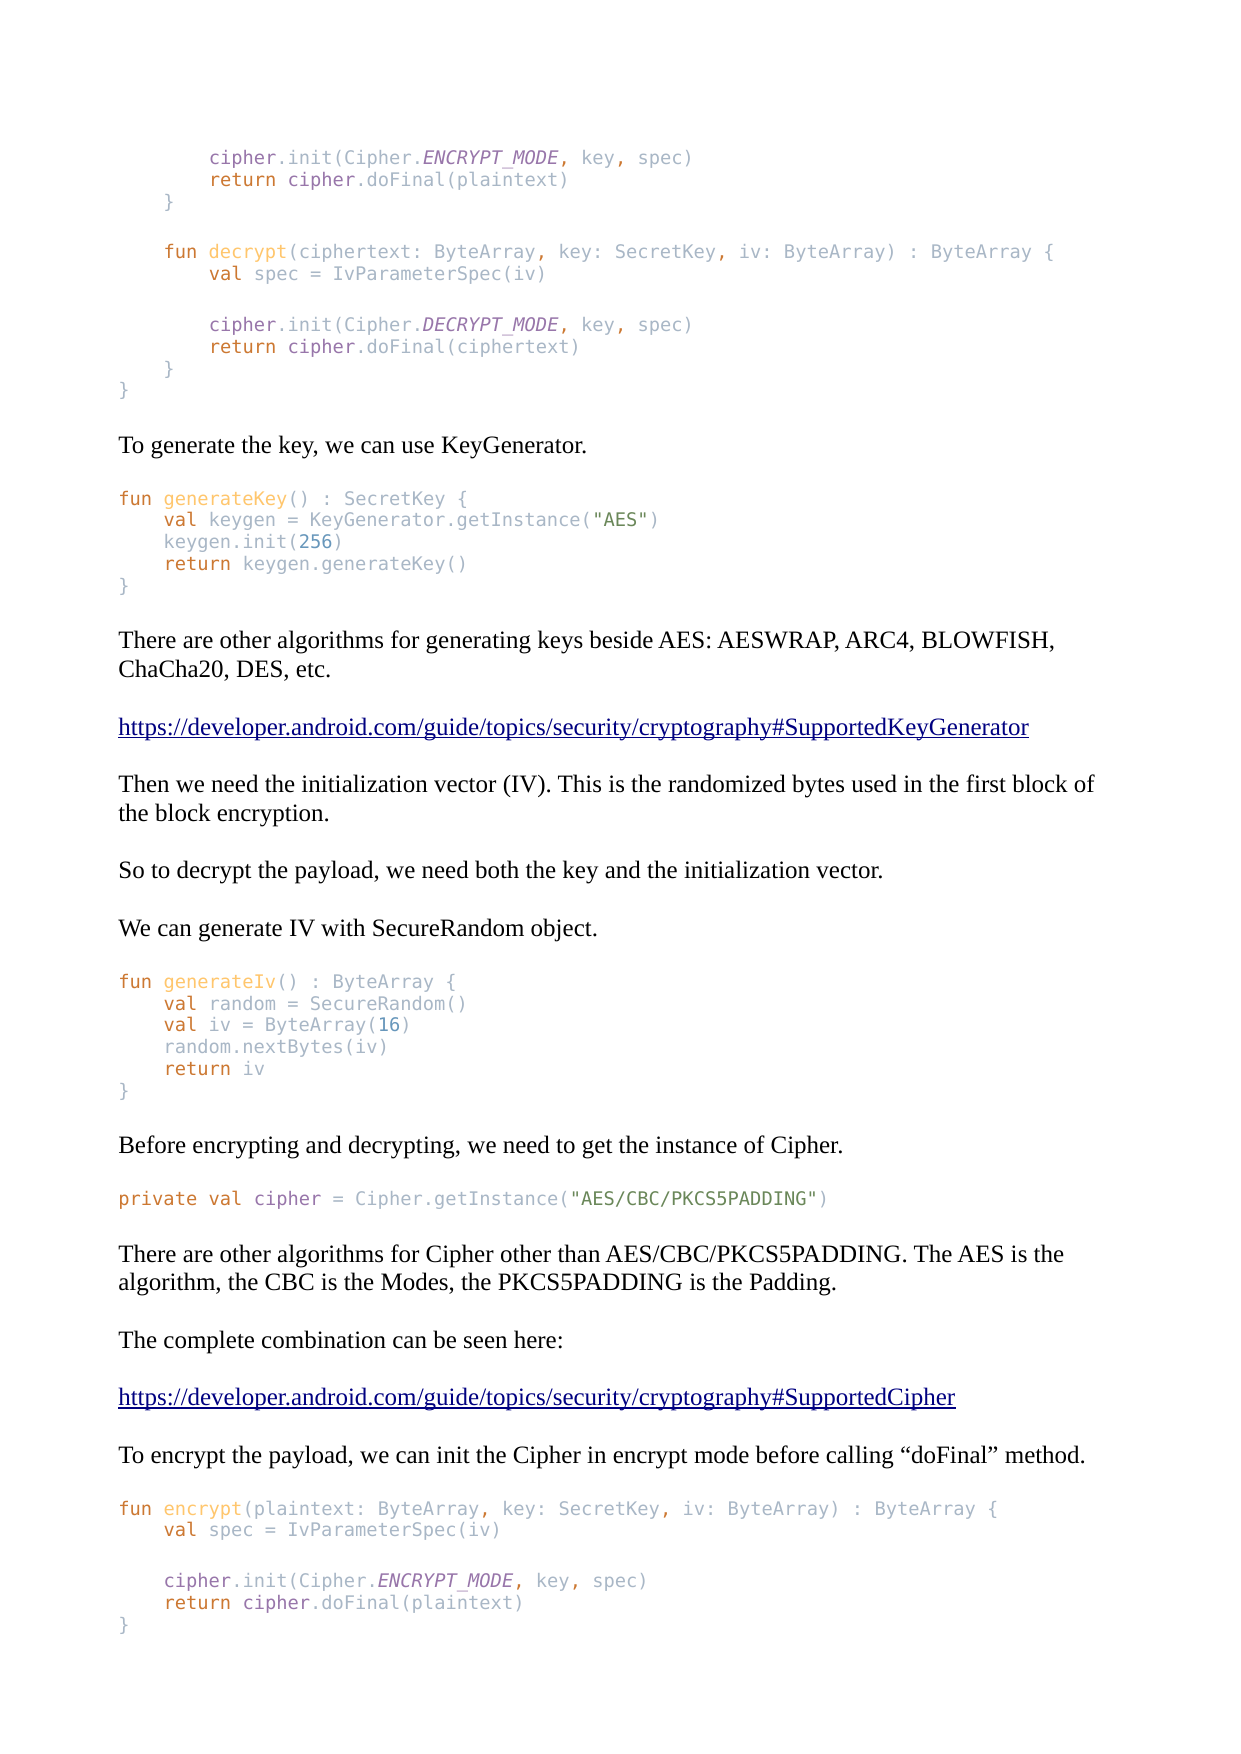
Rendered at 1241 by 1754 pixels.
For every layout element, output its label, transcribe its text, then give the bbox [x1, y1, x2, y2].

text fun generateIv() : ByteArray { val random = SecureRandom() val iv = ByteArray(16) random.nextBytes(iv) return iv } [118, 971, 1122, 1102]
text https://developer.android.com/guide/topics/security/cryptography#SupportedCipher [118, 1382, 1122, 1411]
text So to decrypt the payload, we need both the key and the initialization vector. [118, 856, 1122, 884]
text fun generateKey() : SecretKey { val keygen = KeyGenerator.getInstance("AES") keygen.init(256) return keygen.generateKey() } [118, 487, 1122, 597]
text We can generate IV with SecureRandom object. [118, 913, 1122, 942]
text Before encrypting and decrypting, we need to get the instance of Cipher. [118, 1131, 1122, 1159]
text cipher.init(Cipher.ENCRYPT_MODE, key, spec) return cipher.doFinal(plaintext) } fun decrypt(ciphertext: ByteArray, key: SecretKey, iv: ByteArray) : ByteArray { val spec = IvParameterSpec(iv) cipher.init(Cipher.DECRYPT_MODE, key, spec) return cipher.doFinal(ciphertext) } } [118, 118, 1122, 401]
text private val cipher = Cipher.getInstance("AES/CBC/PKCS5PADDING") [118, 1188, 1122, 1210]
text fun encrypt(plaintext: ByteArray, key: SecretKey, iv: ByteArray) : ByteArray { val spec = IvParameterSpec(iv) cipher.init(Cipher.ENCRYPT_MODE, key, spec) return cipher.doFinal(plaintext) } [118, 1497, 1122, 1636]
text The complete combination can be seen here: [118, 1325, 1122, 1354]
text https://developer.android.com/guide/topics/security/cryptography#SupportedKeyGenerator [118, 712, 1122, 741]
text To encrypt the payload, we can init the Cipher in encrypt mode before calling “doFinal” method. [118, 1440, 1122, 1469]
text There are other algorithms for Cipher other than AES/CBC/PKCS5PADDING. The AES is the algorithm, the CBC is the Modes, the PKCS5PADDING is the Padding. [118, 1239, 1122, 1296]
text To generate the key, we can use KeyGenerator. [118, 430, 1122, 459]
text There are other algorithms for generating keys beside AES: AESWRAP, ARC4, BLOWFISH, ChaCha20, DES, etc. [118, 626, 1122, 683]
text Then we need the initialization vector (IV). This is the randomized bytes used in the first block of the block encryption. [118, 769, 1122, 827]
